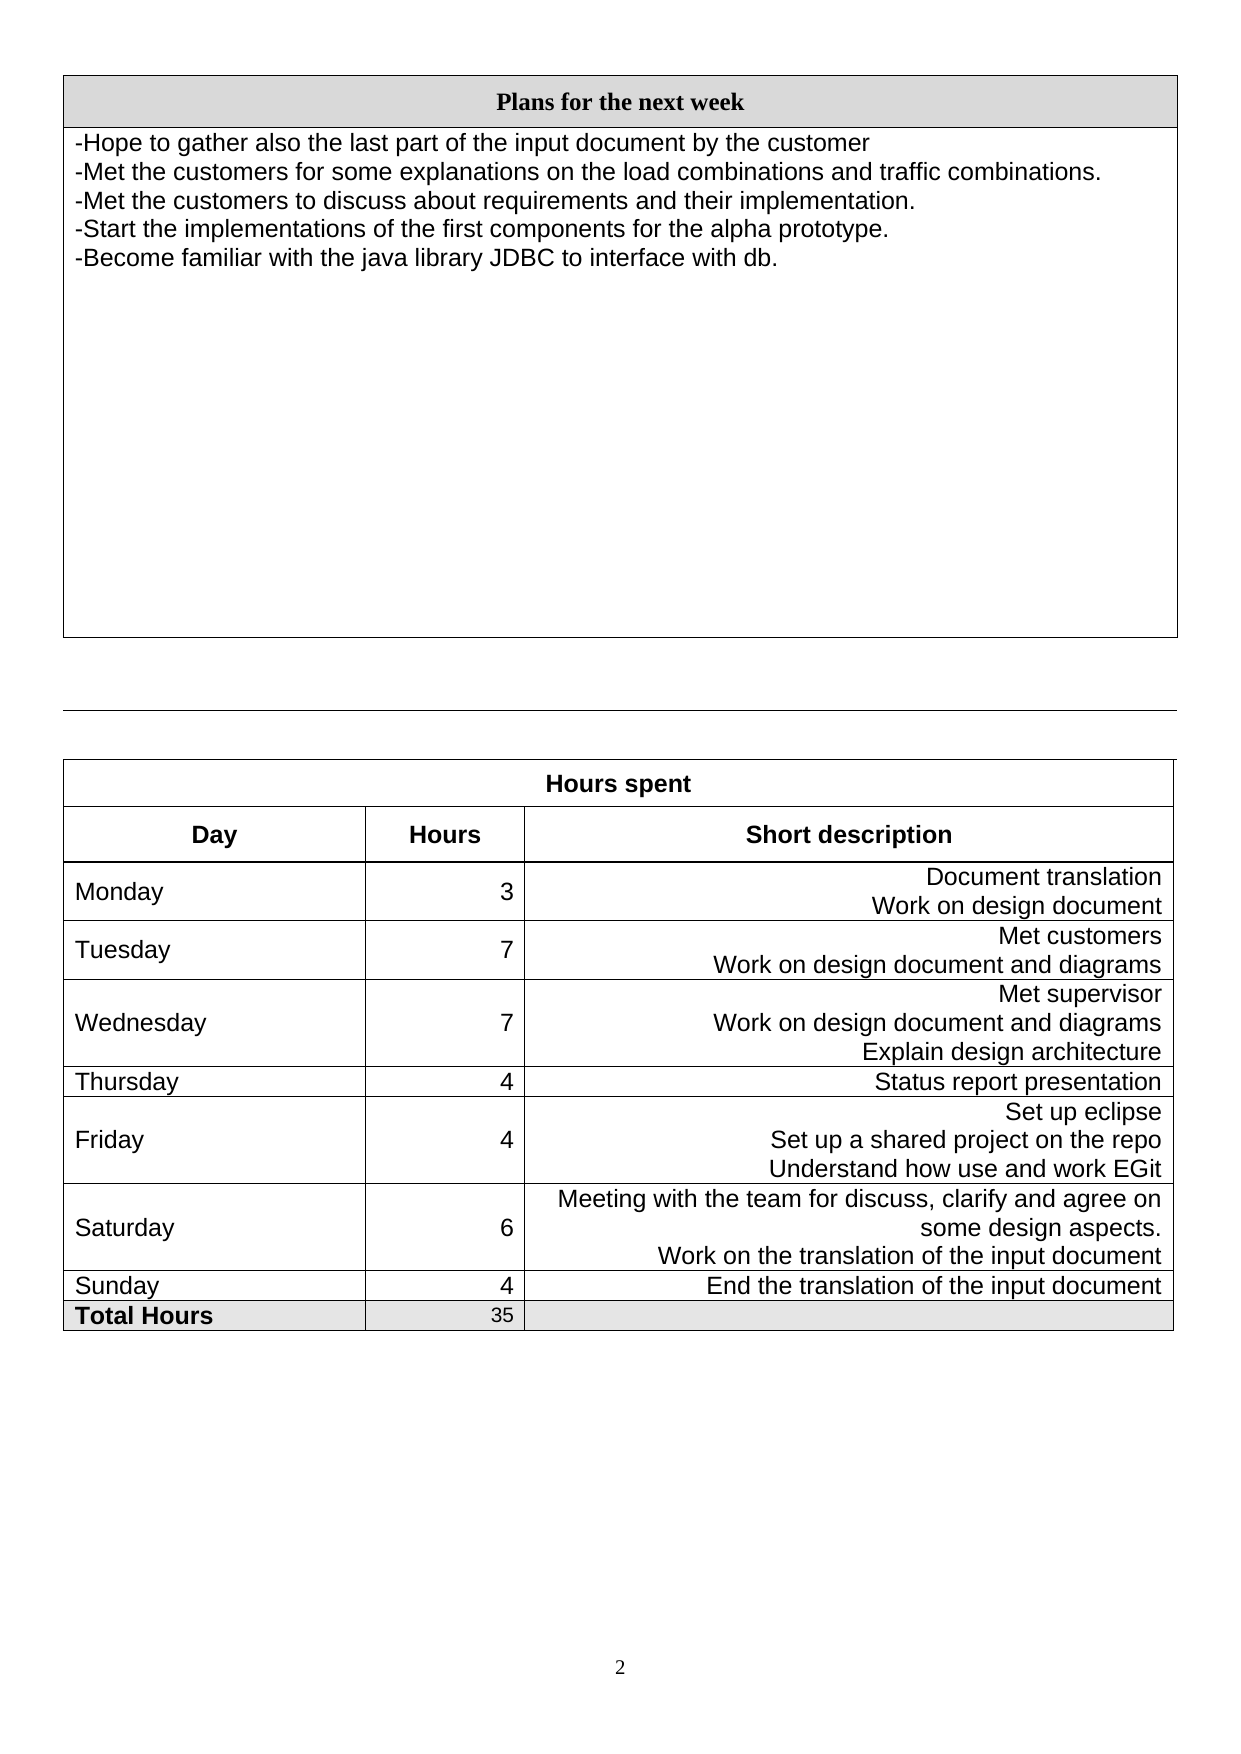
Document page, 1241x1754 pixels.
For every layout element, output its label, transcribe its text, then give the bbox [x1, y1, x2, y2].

table_cell End the translation of the input document [525, 1271, 1173, 1300]
table_header [63, 711, 1177, 759]
table_cell Meeting with the team for discuss, clarify and agree on some design aspects. Work on the translation of the input document [525, 1184, 1173, 1270]
table_cell Tuesday [64, 921, 365, 978]
table_cell Met supervisor Work on design document and diagrams Explain design architecture [525, 980, 1173, 1066]
table_cell Hours [366, 807, 524, 861]
table_cell Wednesday [64, 980, 365, 1066]
table_cell Total Hours [64, 1301, 365, 1330]
table_cell Status report presentation [525, 1067, 1173, 1096]
table_cell Day [64, 807, 365, 861]
table_cell 6 [366, 1184, 524, 1270]
table_cell 7 [366, 921, 524, 978]
table_cell Saturday [64, 1184, 365, 1270]
table_cell 7 [366, 980, 524, 1066]
table_cell 4 [366, 1097, 524, 1183]
table_header Plans for the next week [64, 76, 1177, 127]
table_cell Sunday [64, 1271, 365, 1300]
table_cell Document translation Work on design document [525, 863, 1173, 920]
table_cell Met customers Work on design document and diagrams [525, 921, 1173, 978]
table_cell Monday [64, 863, 365, 920]
table_cell Hours spent [64, 760, 1173, 806]
table_cell -Hope to gather also the last part of the input document by the customer -Met the customers for some explanations on the load combinations and traffic combinations. -Met the customers to discuss about requirements and their implementation. -Start the implementations of the first components for the alpha prototype. -Become familiar with the java library JDBC to interface with db. [64, 128, 1177, 637]
table_cell Thursday [64, 1067, 365, 1096]
table_cell Set up eclipse Set up a shared project on the repo Understand how use and work EGit [525, 1097, 1173, 1183]
table_cell 4 [366, 1067, 524, 1096]
table_cell 35 [366, 1301, 524, 1330]
table_cell Friday [64, 1097, 365, 1183]
table_cell [525, 1301, 1173, 1330]
table_cell Short description [525, 807, 1173, 861]
table_cell 4 [366, 1271, 524, 1300]
table_cell 3 [366, 863, 524, 920]
